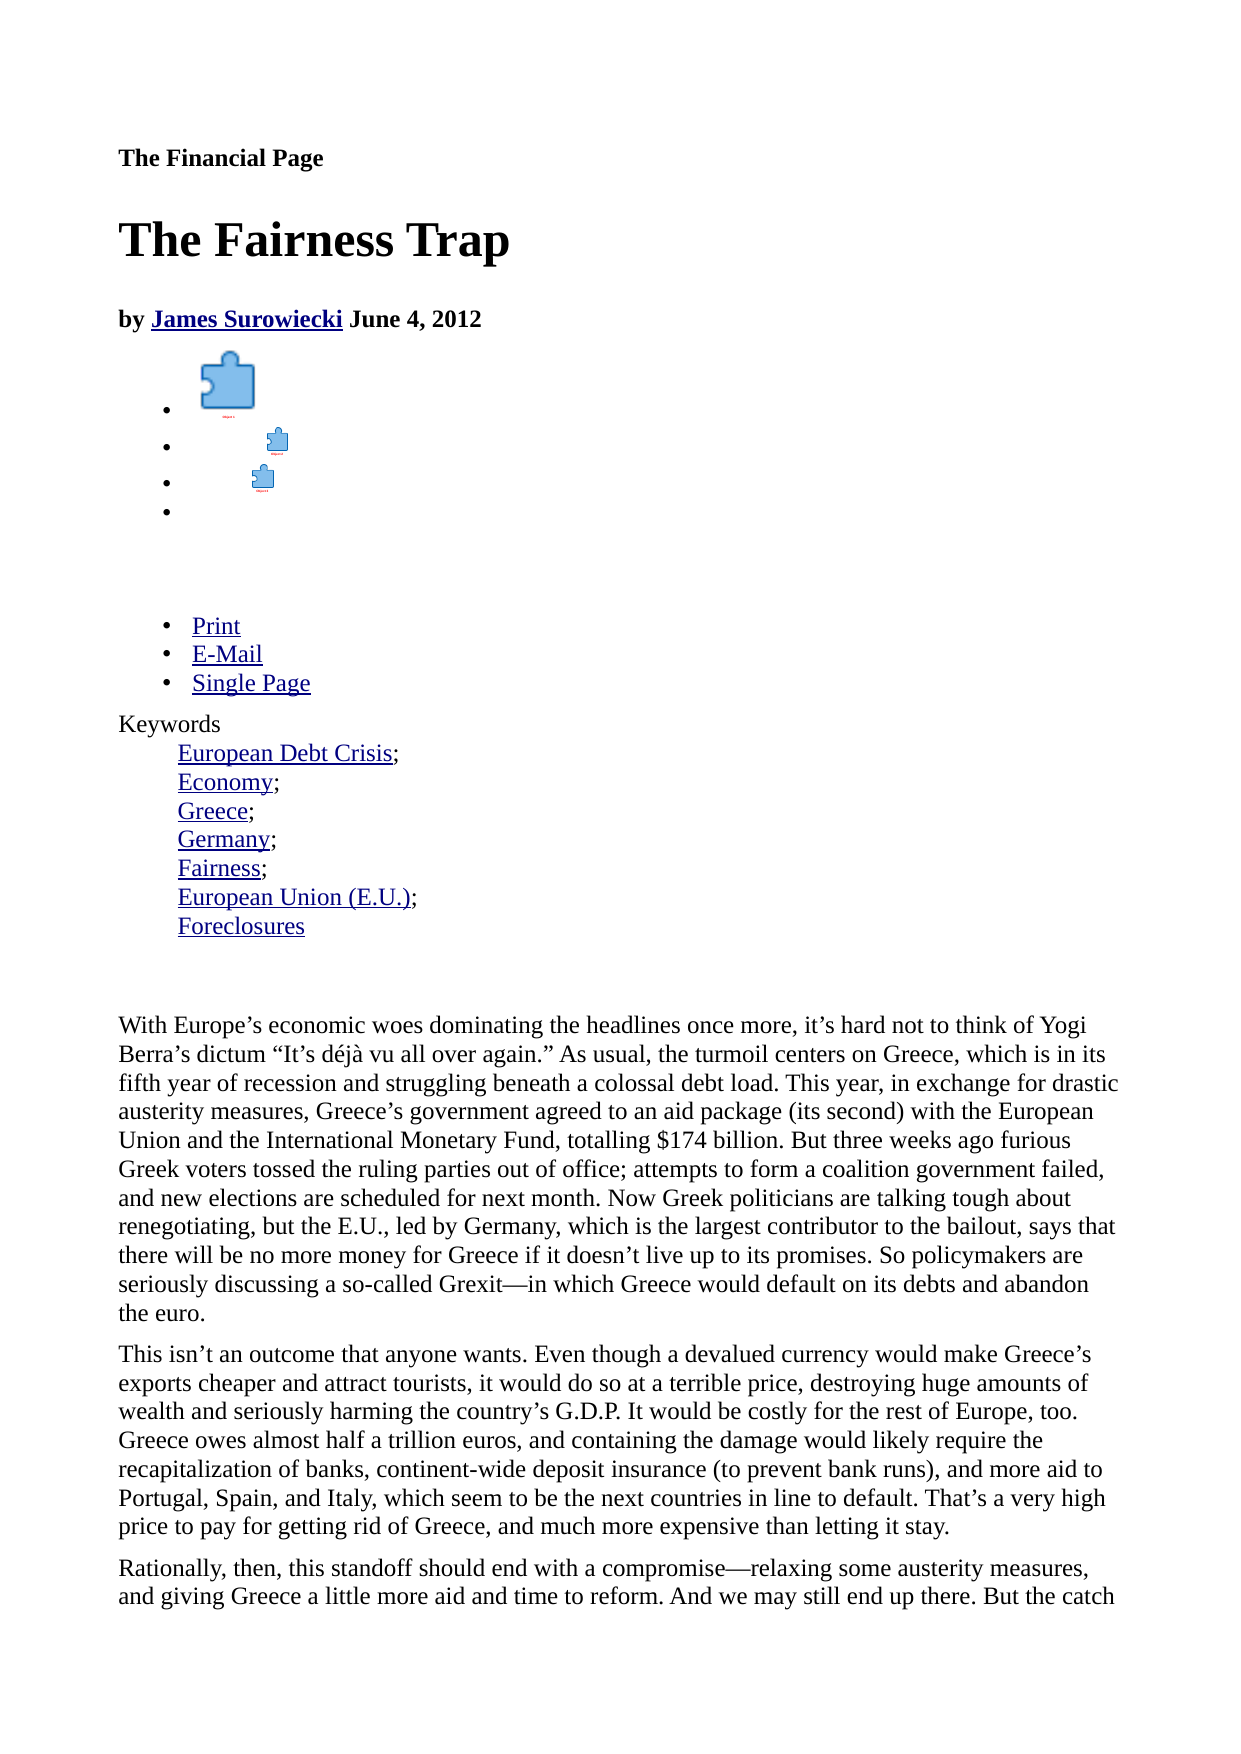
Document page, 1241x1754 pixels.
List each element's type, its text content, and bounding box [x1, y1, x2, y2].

list Fairness; [177, 853, 1122, 882]
list Single Page [162, 668, 1122, 697]
subtitle Keywords [118, 709, 1122, 738]
list Print [162, 611, 1122, 639]
list European Union (E.U.); [177, 882, 1122, 911]
subtitle by James Surowiecki June 4, 2012 [118, 304, 1122, 333]
subtitle The Financial Page [118, 143, 1122, 172]
list E-Mail [162, 639, 1122, 668]
list European Debt Crisis; [177, 738, 1122, 767]
list Foreclosures [177, 911, 1122, 939]
list Germany; [177, 824, 1122, 853]
list Greece; [177, 796, 1122, 824]
text This isn’t an outcome that anyone wants. Even though a devalued currency would make Greece’s exports cheaper and attract tourists, it would do so at a terrible price, destroying huge amounts of wealth and seriously harming the country’s G.D.P. It would be costly for the rest of Europe, too. Greece owes almost half a trillion euros, and containing the damage would likely require the recapitalization of banks, continent-wide deposit insurance (to prevent bank runs), and more aid to Portugal, Spain, and Italy, which seem to be the next countries in line to default. That’s a very high price to pay for getting rid of Greece, and much more expensive than letting it stay. [118, 1339, 1122, 1540]
text With Europe’s economic woes dominating the headlines once more, it’s hard not to think of Yogi Berra’s dictum “It’s déjà vu all over again.” As usual, the turmoil centers on Greece, which is in its fifth year of recession and struggling beneath a colossal debt load. This year, in exchange for drastic austerity measures, Greece’s government agreed to an aid package (its second) with the European Union and the International Monetary Fund, totalling $174 billion. But three weeks ago furious Greek voters tossed the ruling parties out of office; attempts to form a coalition government failed, and new elections are scheduled for next month. Now Greek politicians are talking tough about renegotiating, but the E.U., led by Germany, which is the largest contributor to the bailout, says that there will be no more money for Greece if it doesn’t live up to its promises. So policymakers are seriously discussing a so-called Grexit—in which Greece would default on its debts and abandon the euro. [118, 1010, 1122, 1326]
text Rationally, then, this standoff should end with a compromise—relaxing some austerity measures, and giving Greece a little more aid and time to reform. And we may still end up there. But the catch [118, 1553, 1122, 1610]
subtitle The Fairness Trap [118, 209, 1122, 267]
list Economy; [177, 767, 1122, 796]
